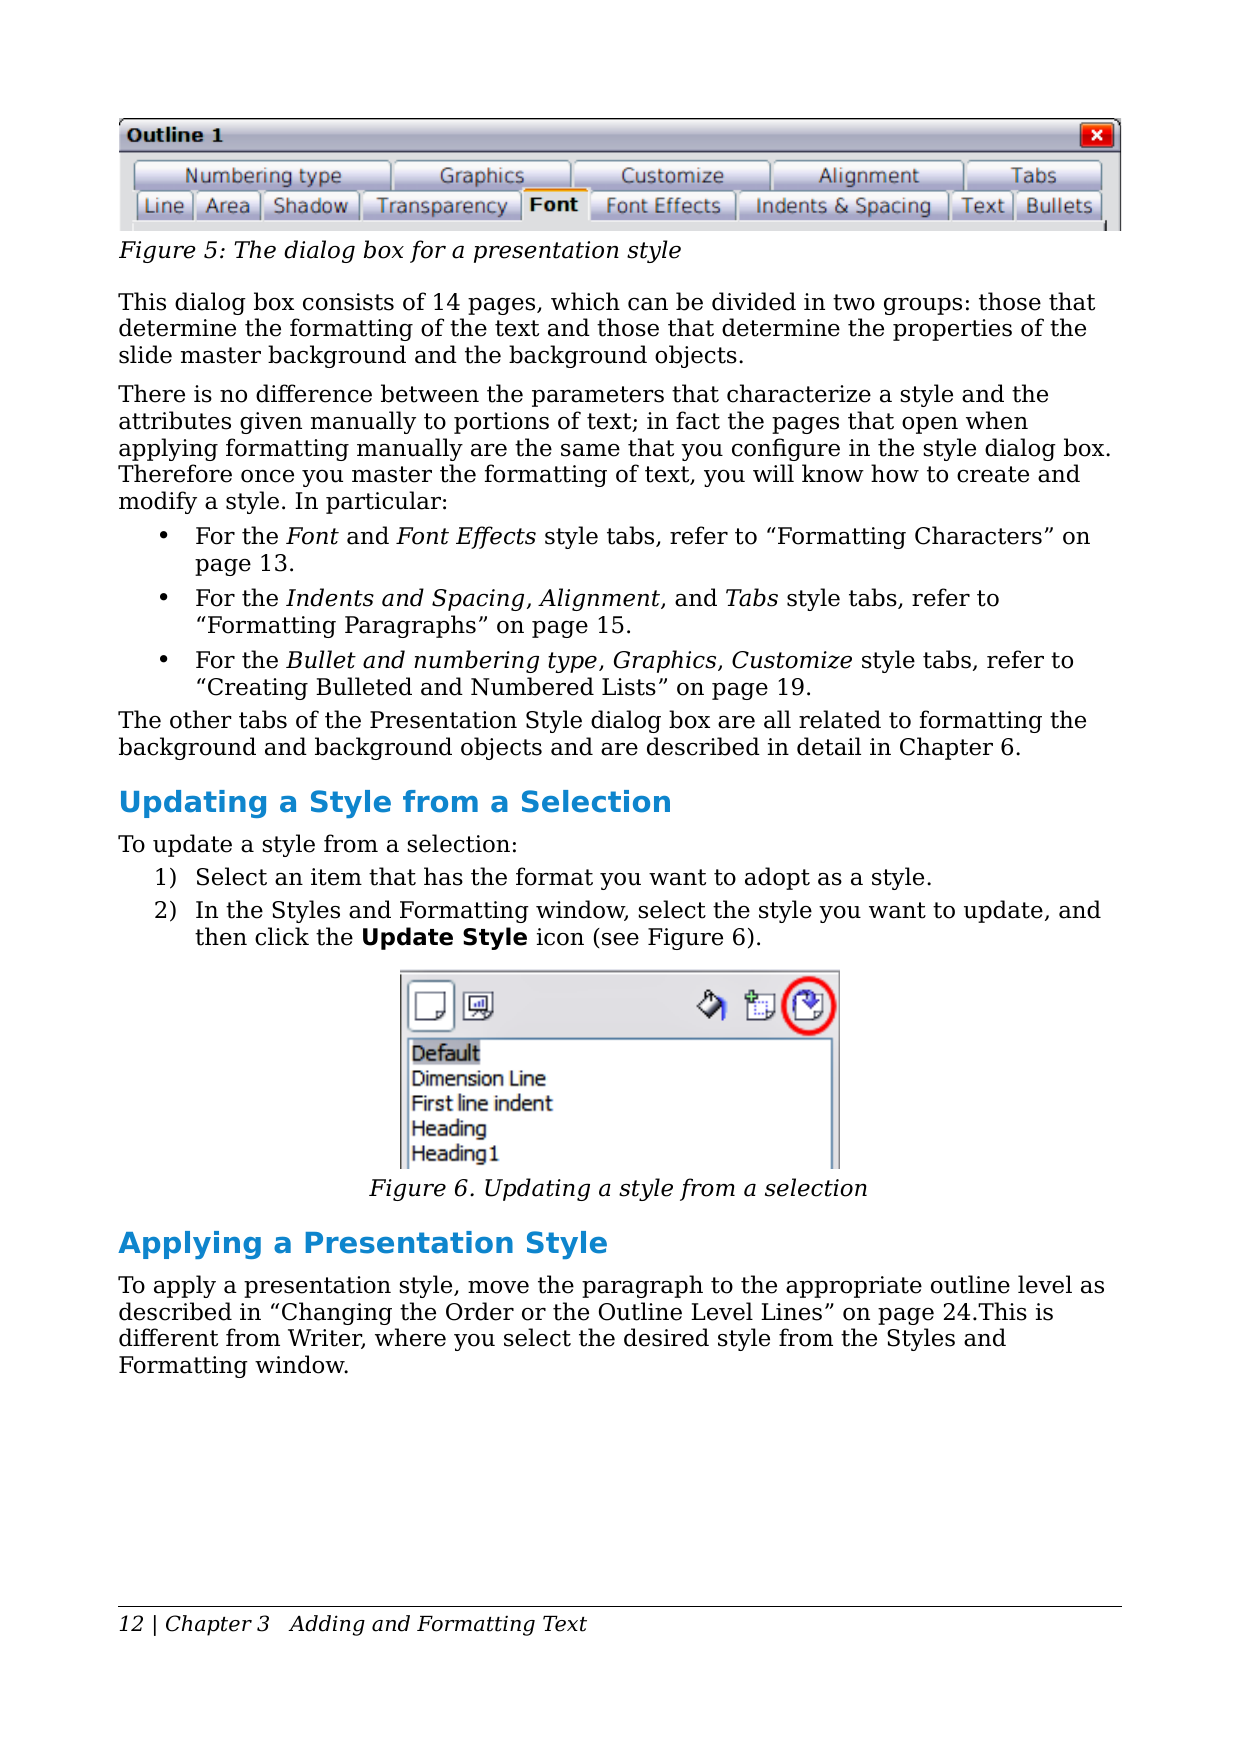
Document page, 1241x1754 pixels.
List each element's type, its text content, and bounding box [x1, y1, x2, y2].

text Figure 6. Updating a style from a selection [351, 1175, 890, 1202]
list For the Indents and Spacing, Alignment, and Tabs style tabs, refer to “Formatting Paragraphs” on page 15. [156, 583, 1122, 639]
list In the Styles and Formatting window, select the style you want to update, and then click the Update Style icon (see Figure 6). [177, 897, 1122, 951]
list For the Font and Font Effects style tabs, refer to “Formatting Characters” on page 13. [156, 521, 1122, 577]
text The other tabs of the Presentation Style dialog box are all related to formatting the background and background objects and are described in detail in Chapter 6. [118, 707, 1122, 761]
subtitle Updating a Style from a Selection [118, 785, 1122, 819]
list To update a style from a selection: [118, 831, 1122, 858]
picture [119, 118, 1122, 231]
text This dialog box consists of 14 pages, which can be divided in two groups: those that determine the formatting of the text and those that determine the properties of the slide master background and the background objects. [118, 289, 1122, 369]
subtitle Applying a Presentation Style [118, 1226, 1122, 1260]
text Figure 5: The dialog box for a presentation style [119, 237, 1121, 263]
list For the Bullet and numbering type, Graphics, Customize style tabs, refer to “Creating Bulleted and Numbered Lists” on page 19. [156, 645, 1122, 701]
list Select an item that has the format you want to adopt as a style. [177, 864, 1122, 891]
picture [400, 969, 840, 1169]
text To apply a presentation style, move the paragraph to the appropriate outline level as described in “Changing the Order or the Outline Level Lines” on page 24.This is different from Writer, where you select the desired style from the Styles and Formatting window. [118, 1272, 1122, 1379]
list There is no difference between the parameters that characterize a style and the attributes given manually to portions of text; in fact the pages that open when applying formatting manually are the same that you configure in the style dialog box. Therefore once you master the formatting of text, you will know how to create and modify a style. In particular: [118, 381, 1122, 515]
